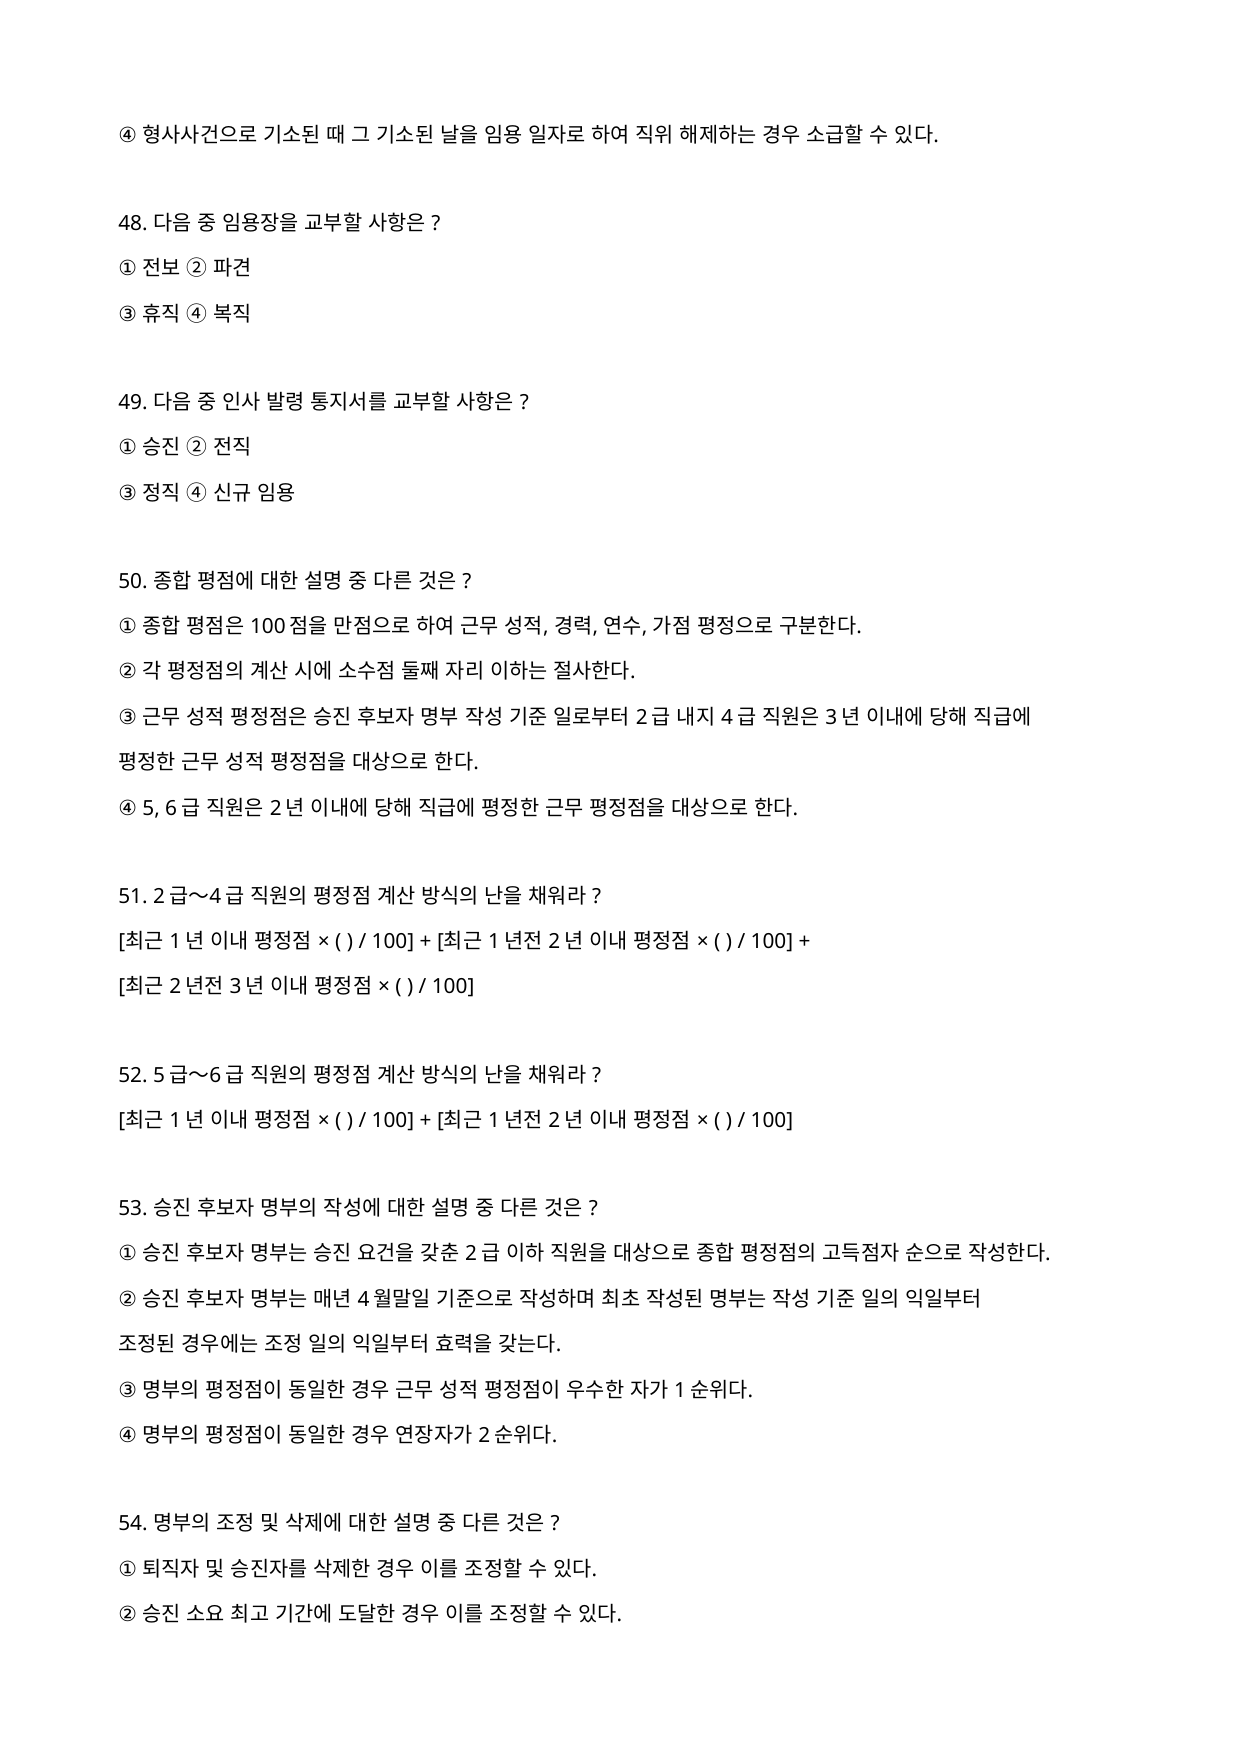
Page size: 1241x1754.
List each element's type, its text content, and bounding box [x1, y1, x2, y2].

text 54. 명부의 조정 및 삭제에 대한 설명 중 다른 것은 ? [118, 1506, 1122, 1537]
text 53. 승진 후보자 명부의 작성에 대한 설명 중 다른 것은 ? [118, 1191, 1122, 1222]
text ③ 근무 성적 평정점은 승진 후보자 명부 작성 기준 일로부터 2급 내지 4급 직원은 3년 이내에 당해 직급에 [118, 700, 1122, 730]
text 평정한 근무 성적 평정점을 대상으로 한다. [118, 746, 1122, 776]
text [최근 1년 이내 평정점 × ( ) / 100] + [최근 1년전 2년 이내 평정점 × ( ) / 100] [118, 1103, 1122, 1133]
text 51. 2급～4급 직원의 평정점 계산 방식의 난을 채워라 ? [118, 879, 1122, 909]
text ④ 명부의 평정점이 동일한 경우 연장자가 2순위다. [118, 1418, 1122, 1449]
text [최근 1년 이내 평정점 × ( ) / 100] + [최근 1년전 2년 이내 평정점 × ( ) / 100] + [118, 924, 1122, 955]
text ④ 형사사건으로 기소된 때 그 기소된 날을 임용 일자로 하여 직위 해제하는 경우 소급할 수 있다. [118, 118, 1122, 148]
text ① 승진 ② 전직 [118, 430, 1122, 461]
text ④ 5, 6급 직원은 2년 이내에 당해 직급에 평정한 근무 평정점을 대상으로 한다. [118, 791, 1122, 821]
text 49. 다음 중 인사 발령 통지서를 교부할 사항은 ? [118, 385, 1122, 415]
text 48. 다음 중 임용장을 교부할 사항은 ? [118, 206, 1122, 236]
text ① 종합 평점은 100점을 만점으로 하여 근무 성적, 경력, 연수, 가점 평정으로 구분한다. [118, 609, 1122, 639]
text ① 승진 후보자 명부는 승진 요건을 갖춘 2급 이하 직원을 대상으로 종합 평정점의 고득점자 순으로 작성한다. [118, 1237, 1122, 1267]
text 50. 종합 평점에 대한 설명 중 다른 것은 ? [118, 564, 1122, 594]
text ③ 명부의 평정점이 동일한 경우 근무 성적 평정점이 우수한 자가 1순위다. [118, 1373, 1122, 1403]
text 52. 5급～6급 직원의 평정점 계산 방식의 난을 채워라 ? [118, 1058, 1122, 1088]
text ② 승진 소요 최고 기간에 도달한 경우 이를 조정할 수 있다. [118, 1597, 1122, 1627]
text ① 전보 ② 파견 [118, 252, 1122, 282]
text ③ 정직 ④ 신규 임용 [118, 476, 1122, 506]
text [최근 2년전 3년 이내 평정점 × ( ) / 100] [118, 970, 1122, 1000]
text ① 퇴직자 및 승진자를 삭제한 경우 이를 조정할 수 있다. [118, 1552, 1122, 1582]
text 조정된 경우에는 조정 일의 익일부터 효력을 갖는다. [118, 1327, 1122, 1358]
text ② 각 평정점의 계산 시에 소수점 둘째 자리 이하는 절사한다. [118, 655, 1122, 685]
text ② 승진 후보자 명부는 매년 4월말일 기준으로 작성하며 최초 작성된 명부는 작성 기준 일의 익일부터 [118, 1282, 1122, 1312]
text ③ 휴직 ④ 복직 [118, 297, 1122, 327]
